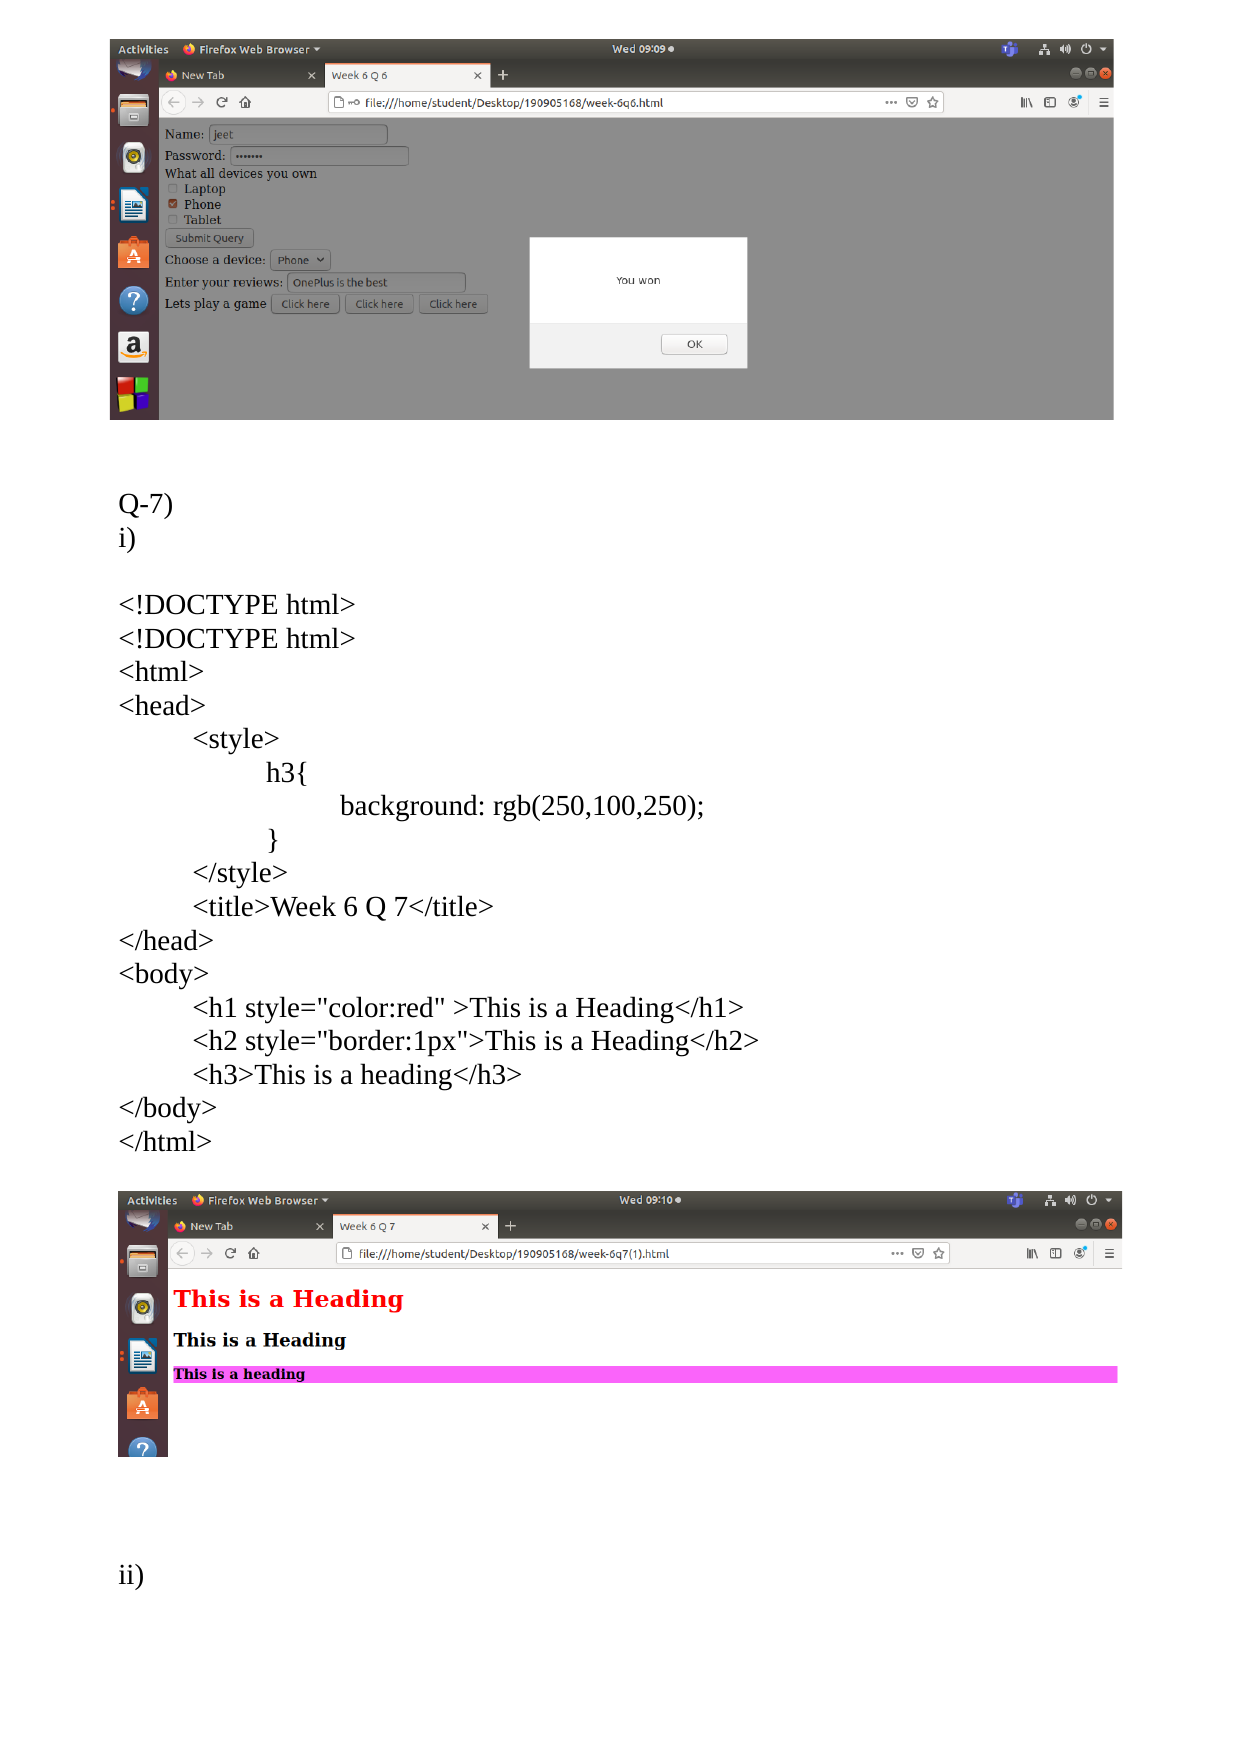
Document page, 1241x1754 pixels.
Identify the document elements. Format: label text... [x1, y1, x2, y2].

picture [109, 39, 1114, 420]
text <!DOCTYPE html> [118, 621, 1122, 654]
text Q-7) [118, 487, 1122, 520]
text <head> [118, 688, 1122, 721]
text </body> [118, 1090, 1122, 1124]
text <h3>This is a heading</h3> [118, 1057, 1122, 1090]
text <title>Week 6 Q 7</title> [118, 889, 1122, 923]
text <html> [118, 654, 1122, 688]
text <body> [118, 956, 1122, 990]
text background: rgb(250,100,250); [118, 788, 1122, 822]
text </html> [118, 1124, 1122, 1157]
text } [118, 822, 1122, 856]
text <h1 style="color:red" >This is a Heading</h1> [118, 990, 1122, 1023]
text <style> [118, 721, 1122, 755]
text <h2 style="border:1px">This is a Heading</h2> [118, 1023, 1122, 1057]
text h3{ [118, 755, 1122, 788]
text i) [118, 520, 1122, 554]
text </head> [118, 923, 1122, 956]
text ii) [118, 1557, 1122, 1590]
text </style> [118, 856, 1122, 889]
picture [118, 1191, 1123, 1457]
text <!DOCTYPE html> [118, 587, 1122, 621]
